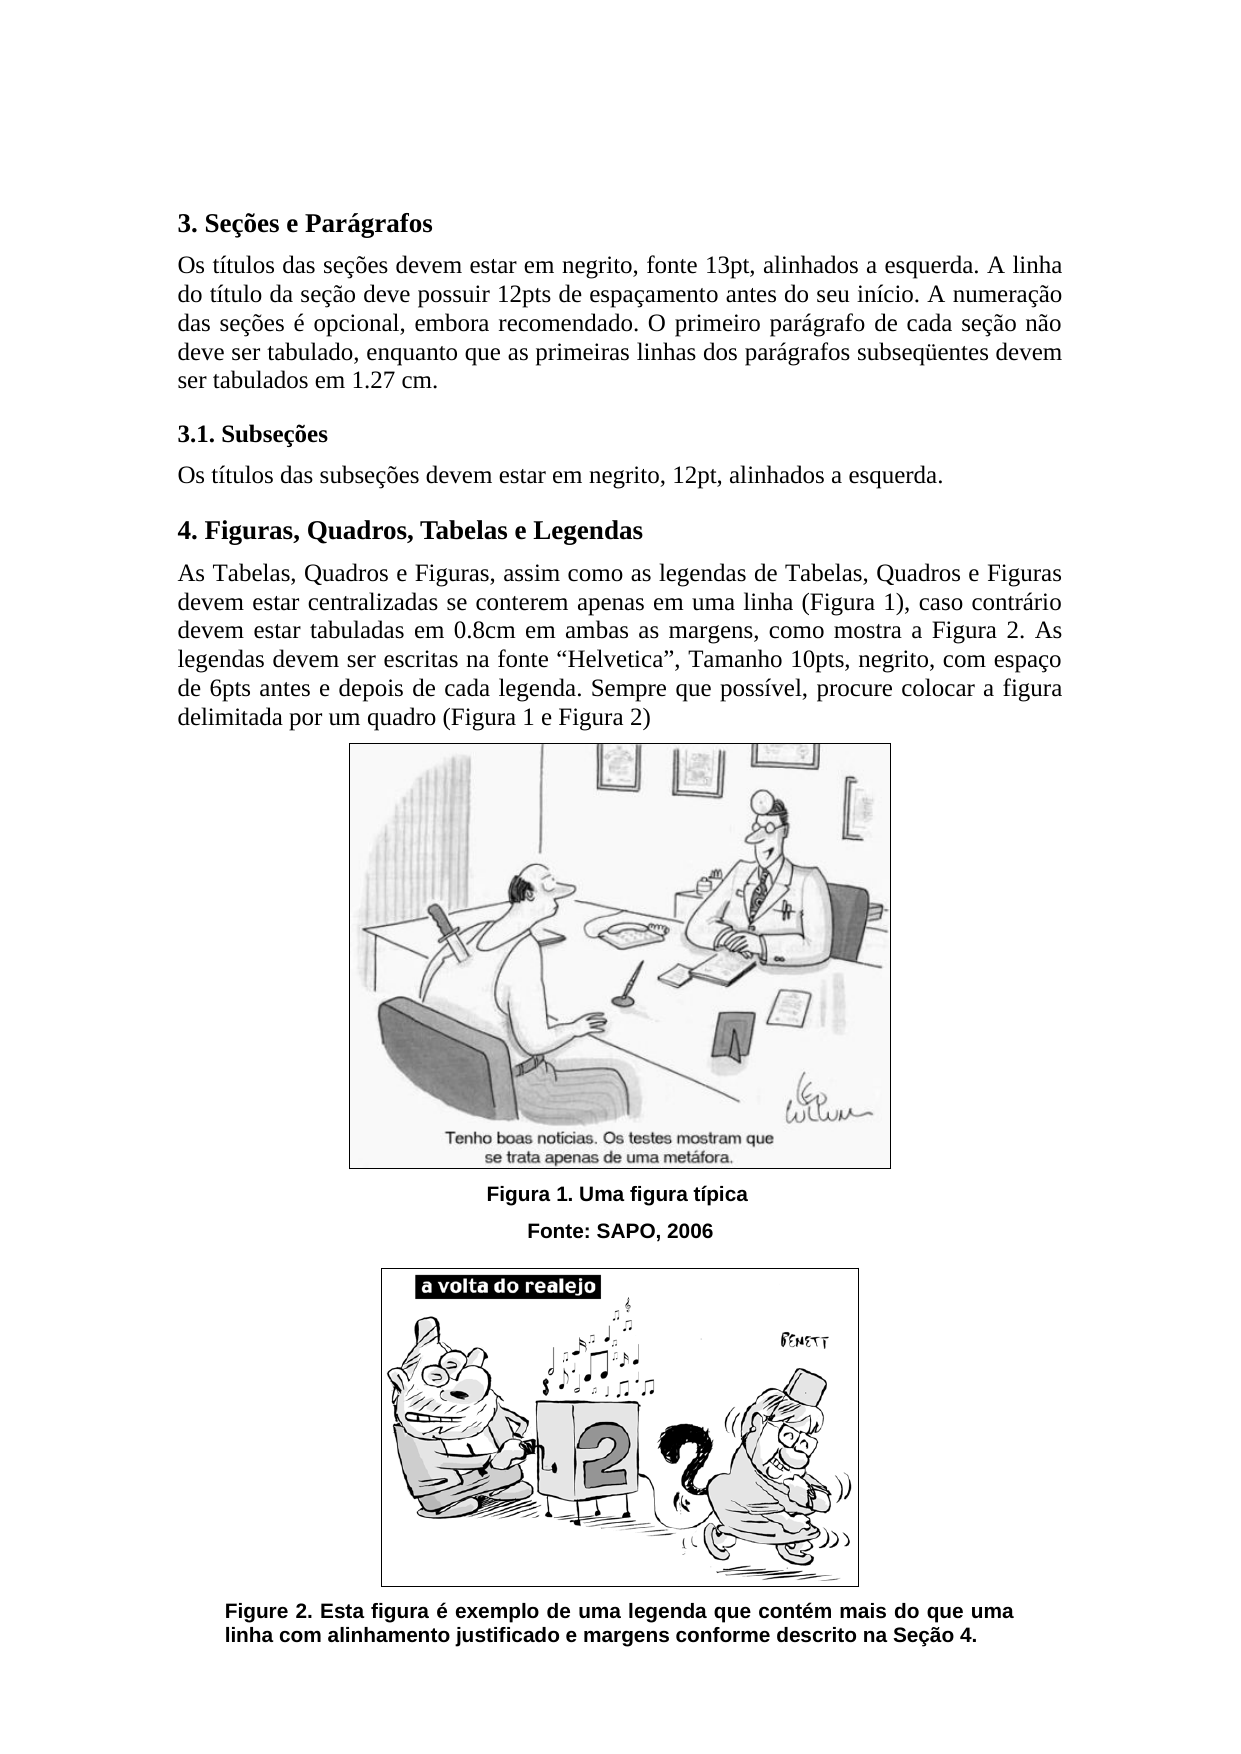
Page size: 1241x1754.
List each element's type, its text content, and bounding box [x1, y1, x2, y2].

picture [350, 744, 890, 1168]
text Figure 2. Esta figura é exemplo de uma legenda que contém mais do que uma linha com alinhamento justificado e margens conforme descrito na Seção 4. [224, 1599, 1016, 1647]
text Os títulos das seções devem estar em negrito, fonte 13pt, alinhados a esquerda. A linha do título da seção deve possuir 12pts de espaçamento antes do seu início. A numeração das seções é opcional, embora recomendado. O primeiro parágrafo de cada seção não deve ser tabulado, enquanto que as primeiras linhas dos parágrafos subseqüentes devem ser tabulados em 1.27 cm. [177, 250, 1063, 394]
subtitle 4. Figuras, Quadros, Tabelas e Legendas [177, 514, 1063, 545]
subtitle 3.1. Subseções [177, 419, 1063, 448]
picture [382, 1269, 858, 1586]
text Figura 1. Uma figura típica [224, 1182, 1016, 1206]
text Fonte: SAPO, 2006 [224, 1218, 1016, 1242]
text As Tabelas, Quadros e Figuras, assim como as legendas de Tabelas, Quadros e Figuras devem estar centralizadas se conterem apenas em uma linha (Figura 1), caso contrário devem estar tabuladas em 0.8cm em ambas as margens, como mostra a Figura 2. As legendas devem ser escritas na fonte “Helvetica”, Tamanho 10pts, negrito, com espaço de 6pts antes e depois de cada legenda. Sempre que possível, procure colocar a figura delimitada por um quadro (Figura 1 e Figura 2) [177, 558, 1063, 730]
subtitle 3. Seções e Parágrafos [177, 207, 1063, 238]
text Os títulos das subseções devem estar em negrito, 12pt, alinhados a esquerda. [177, 460, 1063, 489]
